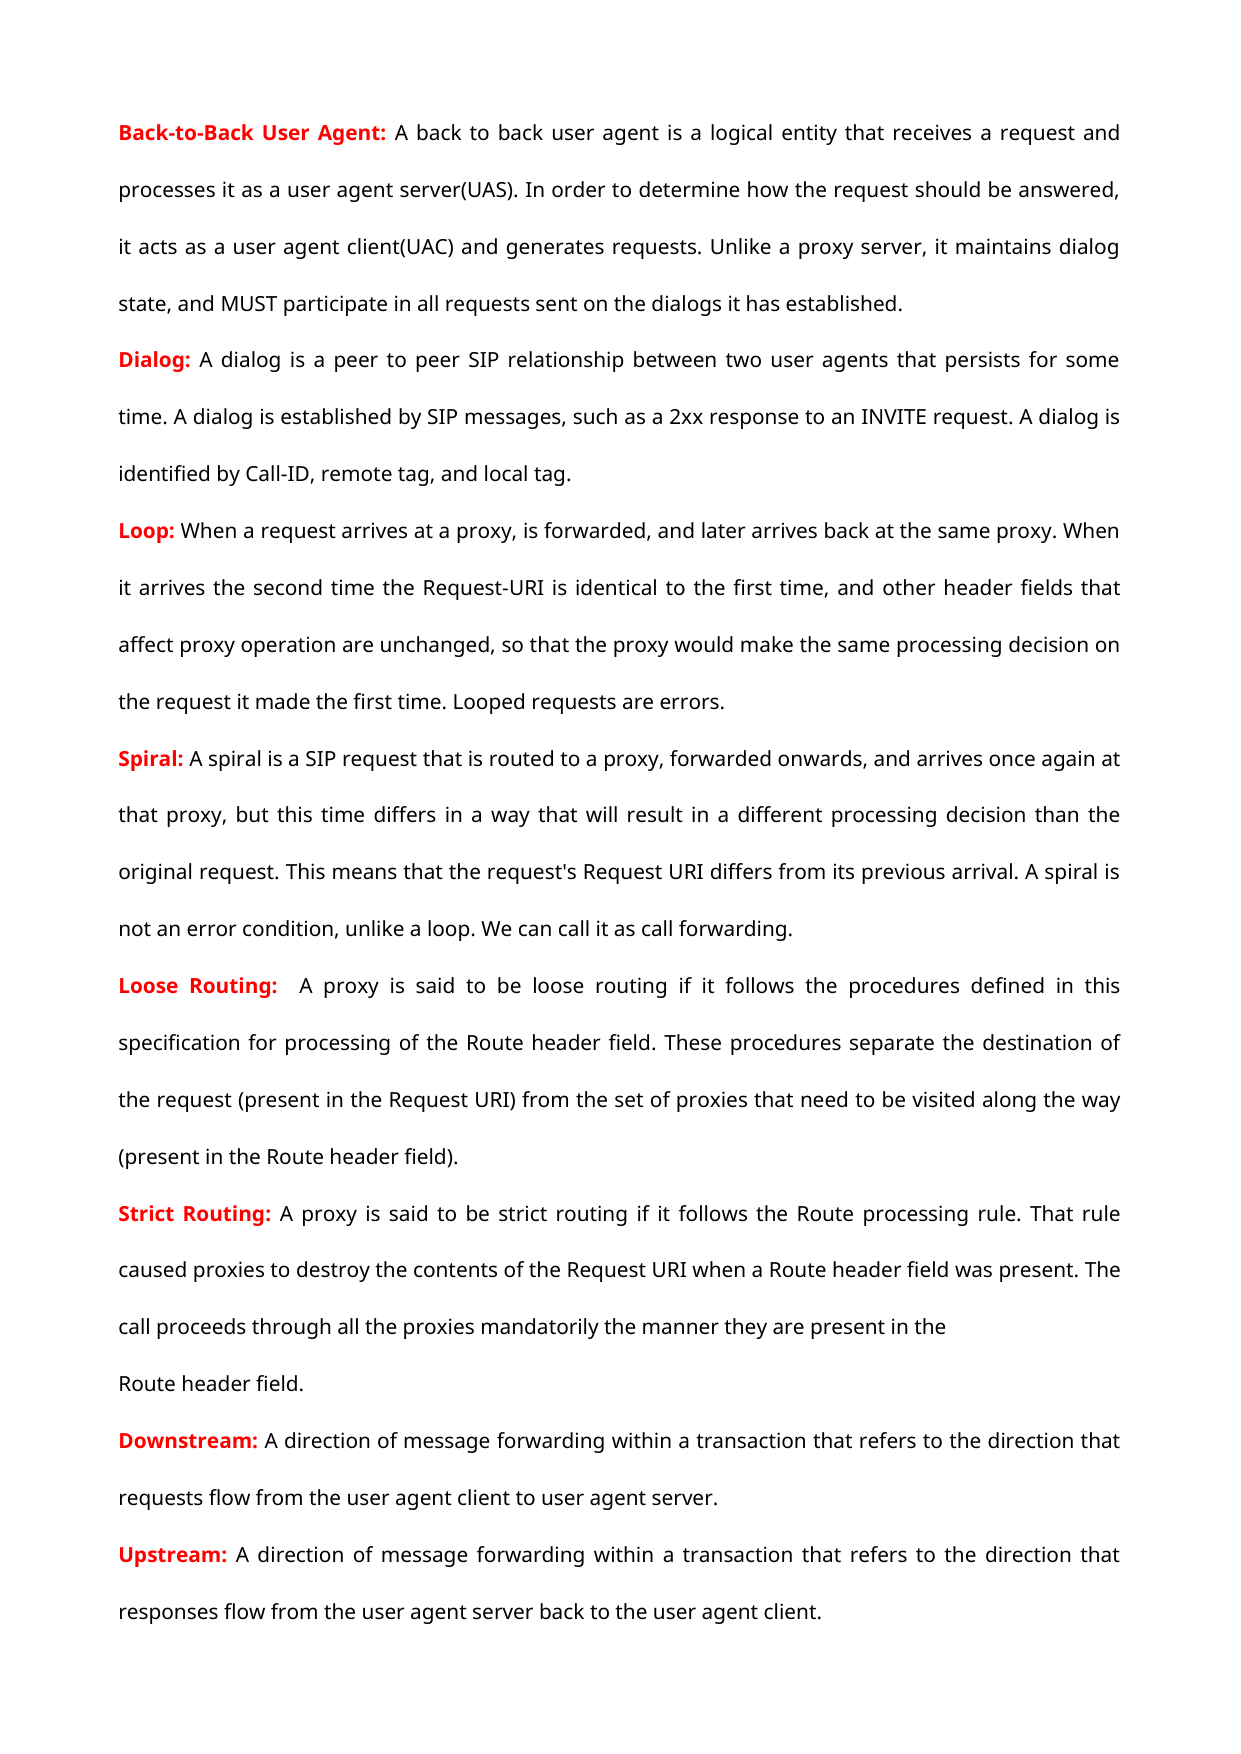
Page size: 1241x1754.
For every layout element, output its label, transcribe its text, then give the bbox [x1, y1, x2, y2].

text Spiral: A spiral is a SIP request that is routed to a proxy, forwarded onwards, and arrives once again at that proxy, but this time differs in a way that will result in a different processing decision than the original request. This means that the request's Request URI differs from its previous arrival. A spiral is not an error condition, unlike a loop. We can call it as call forwarding. [118, 744, 1122, 943]
text Back-to-Back User Agent: A back to back user agent is a logical entity that receives a request and processes it as a user agent server(UAS). In order to determine how the request should be answered, it acts as a user agent client(UAC) and generates requests. Unlike a proxy server, it maintains dialog state, and MUST participate in all requests sent on the dialogs it has established. [118, 118, 1122, 317]
text Strict Routing: A proxy is said to be strict routing if it follows the Route processing rule. That rule caused proxies to destroy the contents of the Request URI when a Route header field was present. The call proceeds through all the proxies mandatorily the manner they are present in the [118, 1199, 1122, 1341]
text Dialog: A dialog is a peer to peer SIP relationship between two user agents that persists for some time. A dialog is established by SIP messages, such as a 2xx response to an INVITE request. A dialog is identified by Call-ID, remote tag, and local tag. [118, 346, 1122, 488]
text Upstream: A direction of message forwarding within a transaction that refers to the direction that responses flow from the user agent server back to the user agent client. [118, 1540, 1122, 1625]
text Route header field. [118, 1369, 1122, 1398]
text Downstream: A direction of message forwarding within a transaction that refers to the direction that requests flow from the user agent client to user agent server. [118, 1426, 1122, 1512]
text Loop: When a request arrives at a proxy, is forwarded, and later arrives back at the same proxy. When it arrives the second time the Request-URI is identical to the first time, and other header fields that affect proxy operation are unchanged, so that the proxy would make the same processing decision on the request it made the first time. Looped requests are errors. [118, 516, 1122, 715]
text Loose Routing: A proxy is said to be loose routing if it follows the procedures defined in this specification for processing of the Route header field. These procedures separate the destination of the request (present in the Request URI) from the set of proxies that need to be visited along the way (present in the Route header field). [118, 971, 1122, 1170]
